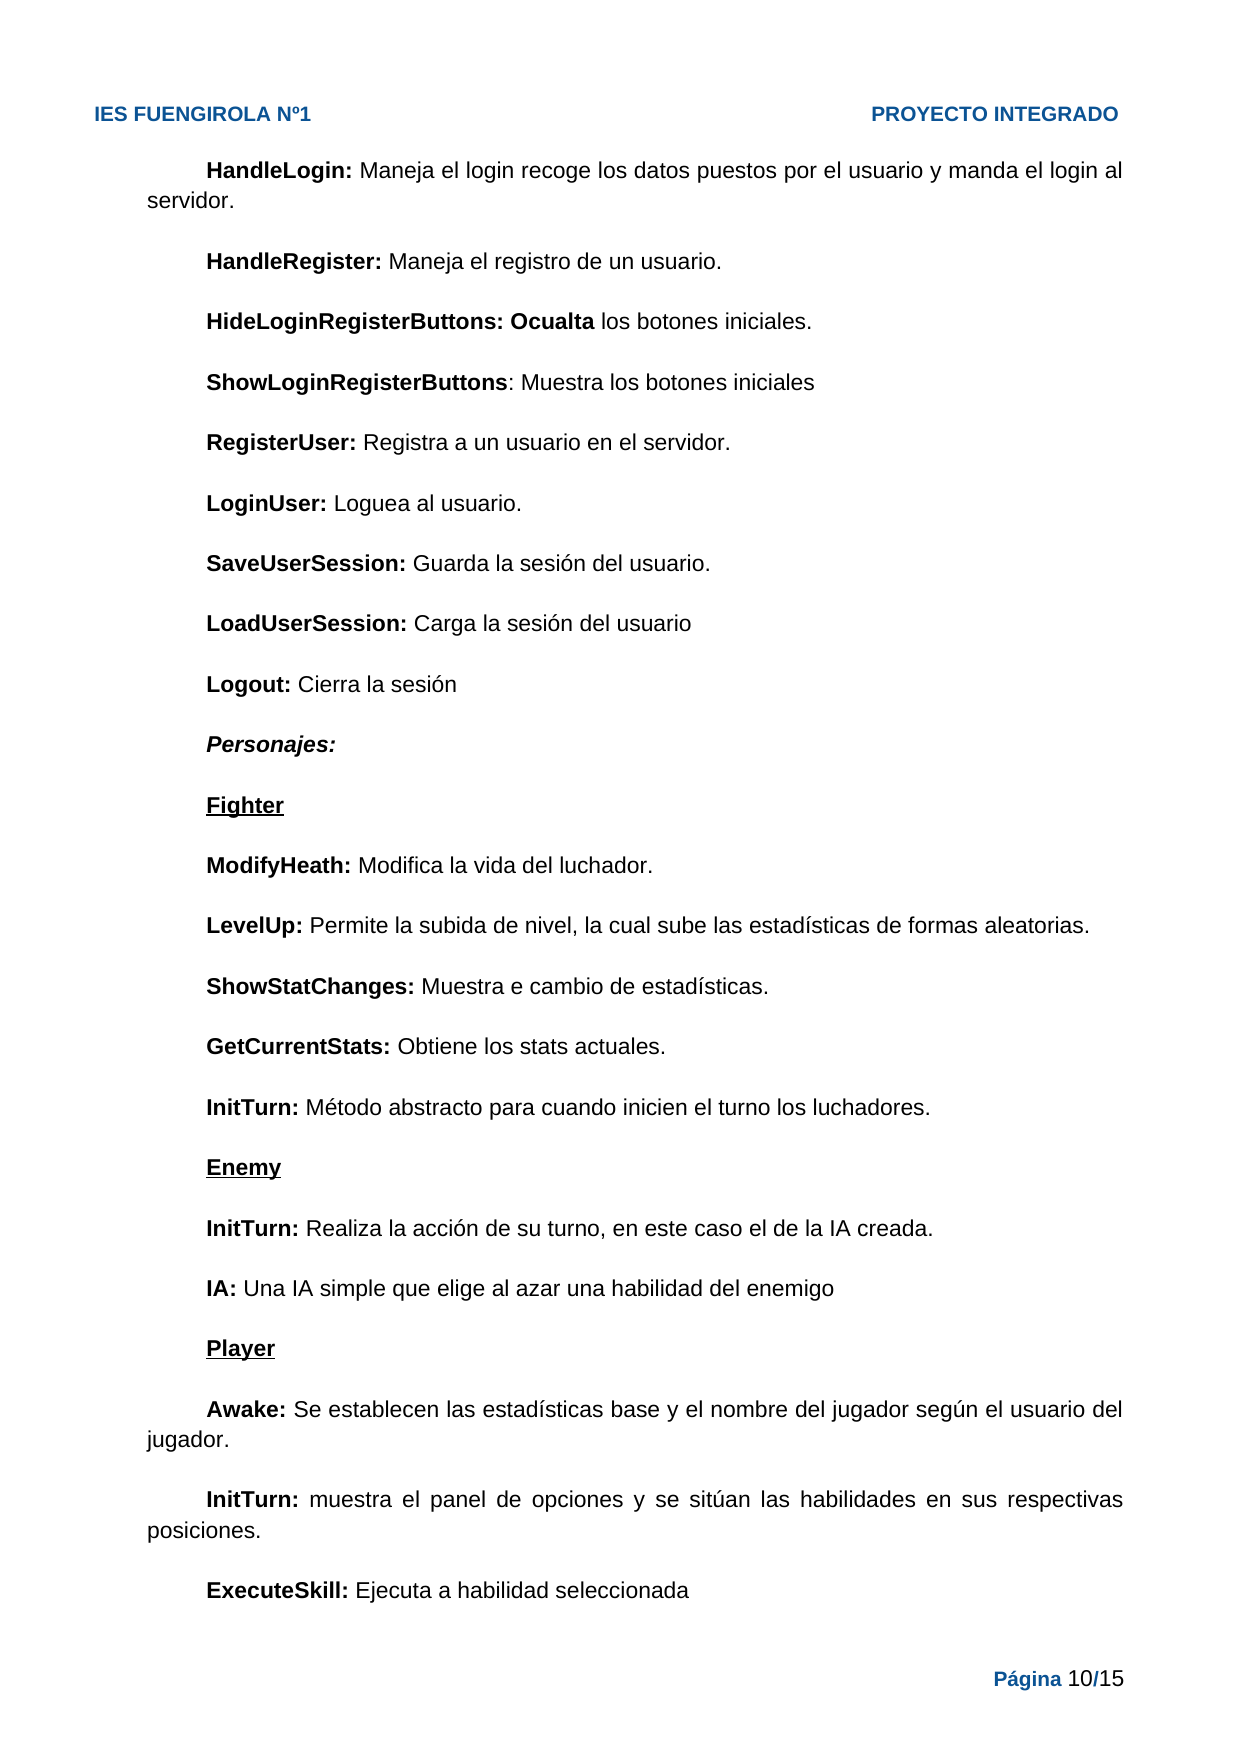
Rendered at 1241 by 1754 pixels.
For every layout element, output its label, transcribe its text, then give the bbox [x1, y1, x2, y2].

text IA: Una IA simple que elige al azar una habilidad del enemigo [147, 1275, 1124, 1301]
text HideLoginRegisterButtons: Ocualta los botones iniciales. [147, 308, 1124, 334]
text InitTurn: muestra el panel de opciones y se sitúan las habilidades en sus respectivas posiciones. [147, 1486, 1124, 1543]
text LoginUser: Loguea al usuario. [147, 489, 1124, 516]
text HandleRegister: Maneja el registro de un usuario. [147, 248, 1124, 274]
text InitTurn: Método abstracto para cuando inicien el turno los luchadores. [147, 1094, 1124, 1120]
text Logout: Cierra la sesión [147, 671, 1124, 697]
text InitTurn: Realiza la acción de su turno, en este caso el de la IA creada. [147, 1214, 1124, 1241]
text LoadUserSession: Carga la sesión del usuario [147, 610, 1124, 637]
text ModifyHeath: Modifica la vida del luchador. [147, 852, 1124, 878]
text Personajes: [147, 731, 1124, 757]
text ShowLoginRegisterButtons: Muestra los botones iniciales [147, 369, 1124, 395]
text RegisterUser: Registra a un usuario en el servidor. [147, 429, 1124, 455]
text Fighter [147, 792, 1124, 818]
text LevelUp: Permite la subida de nivel, la cual sube las estadísticas de formas aleatorias. [147, 912, 1124, 939]
text SaveUserSession: Guarda la sesión del usuario. [147, 550, 1124, 576]
text GetCurrentStats: Obtiene los stats actuales. [147, 1033, 1124, 1059]
text HandleLogin: Maneja el login recoge los datos puestos por el usuario y manda el login al servidor. [147, 157, 1124, 214]
text ExecuteSkill: Ejecuta a habilidad seleccionada [147, 1577, 1124, 1603]
text Player [147, 1335, 1124, 1362]
text ShowStatChanges: Muestra e cambio de estadísticas. [147, 973, 1124, 999]
text Enemy [147, 1154, 1124, 1180]
text Awake: Se establecen las estadísticas base y el nombre del jugador según el usuario del jugador. [147, 1396, 1124, 1452]
